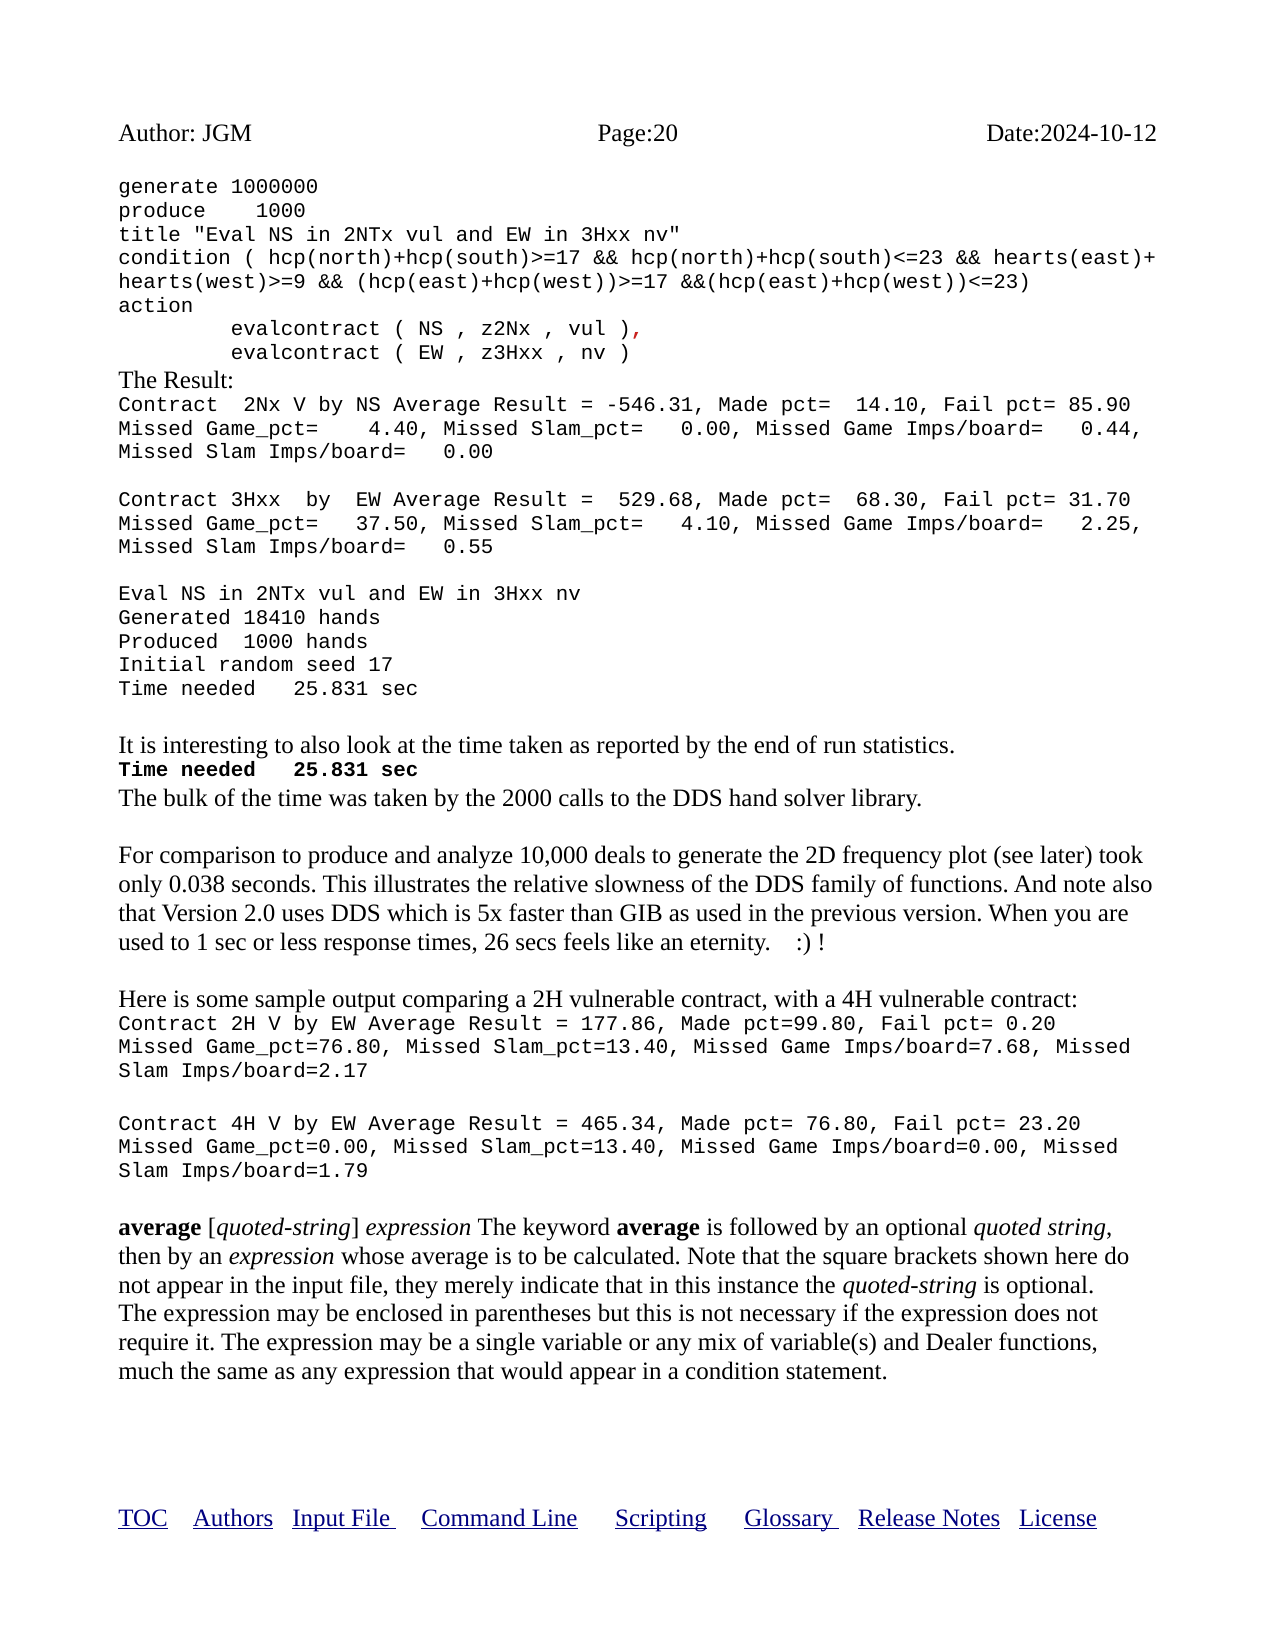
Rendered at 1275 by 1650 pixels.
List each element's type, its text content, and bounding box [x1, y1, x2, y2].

text The Result: [118, 366, 1157, 394]
text Contract 2H V by EW Average Result = 177.86, Made pct=99.80, Fail pct= 0.20 [118, 1013, 1157, 1036]
text The bulk of the time was taken by the 2000 calls to the DDS hand solver library. [118, 783, 1157, 812]
text It is interesting to also look at the time taken as reported by the end of run statistics. [118, 730, 1157, 759]
text generate 1000000 [118, 176, 1157, 200]
text The expression may be enclosed in parentheses but this is not necessary if the expression does not require it. The expression may be a single variable or any mix of variable(s) and Dealer functions, much the same as any expression that would appear in a condition statement. [118, 1298, 1157, 1385]
text title "Eval NS in 2NTx vul and EW in 3Hxx nv" [118, 224, 1157, 247]
text Missed Game_pct= 37.50, Missed Slam_pct= 4.10, Missed Game Imps/board= 2.25, Missed Slam Imps/board= 0.55 [118, 512, 1157, 560]
text Generated 18410 hands [118, 607, 1157, 631]
text Contract 4H V by EW Average Result = 465.34, Made pct= 76.80, Fail pct= 23.20 [118, 1112, 1157, 1136]
text condition ( hcp(north)+hcp(south)>=17 && hcp(north)+hcp(south)<=23 && hearts(east)+ [118, 247, 1157, 271]
text action [118, 294, 1157, 318]
text For comparison to produce and analyze 10,000 deals to generate the 2D frequency plot (see later) took only 0.038 seconds. This illustrates the relative slowness of the DDS family of functions. And note also that Version 2.0 uses DDS which is 5x faster than GIB as used in the previous version. When you are used to 1 sec or less response times, 26 secs feels like an eternity. :) ! [118, 840, 1157, 955]
text hearts(west)>=9 && (hcp(east)+hcp(west))>=17 &&(hcp(east)+hcp(west))<=23) [118, 271, 1157, 294]
text Contract 3Hxx by EW Average Result = 529.68, Made pct= 68.30, Fail pct= 31.70 [118, 489, 1157, 512]
text Contract 2Nx V by NS Average Result = -546.31, Made pct= 14.10, Fail pct= 85.90 [118, 394, 1157, 418]
text Missed Game_pct=0.00, Missed Slam_pct=13.40, Missed Game Imps/board=0.00, Missed Slam Imps/board=1.79 [118, 1136, 1157, 1183]
text Initial random seed 17 [118, 654, 1157, 678]
text Here is some sample output comparing a 2H vulnerable contract, with a 4H vulnerable contract: [118, 984, 1157, 1013]
text Produced 1000 hands [118, 631, 1157, 654]
text produce 1000 [118, 200, 1157, 224]
text Missed Game_pct=76.80, Missed Slam_pct=13.40, Missed Game Imps/board=7.68, Missed Slam Imps/board=2.17 [118, 1036, 1157, 1084]
text Time needed 25.831 sec [118, 678, 1157, 702]
text Missed Game_pct= 4.40, Missed Slam_pct= 0.00, Missed Game Imps/board= 0.44, Missed Slam Imps/board= 0.00 [118, 418, 1157, 465]
text evalcontract ( EW , z3Hxx , nv ) [118, 342, 1157, 366]
text evalcontract ( NS , z2Nx , vul ), [118, 318, 1157, 342]
text Time needed 25.831 sec [118, 759, 1157, 783]
text Eval NS in 2NTx vul and EW in 3Hxx nv [118, 583, 1157, 607]
text average [quoted-string] expression The keyword average is followed by an optional quoted string, then by an expression whose average is to be calculated. Note that the square brackets shown here do not appear in the input file, they merely indicate that in this instance the quoted-string is optional. [118, 1212, 1157, 1298]
